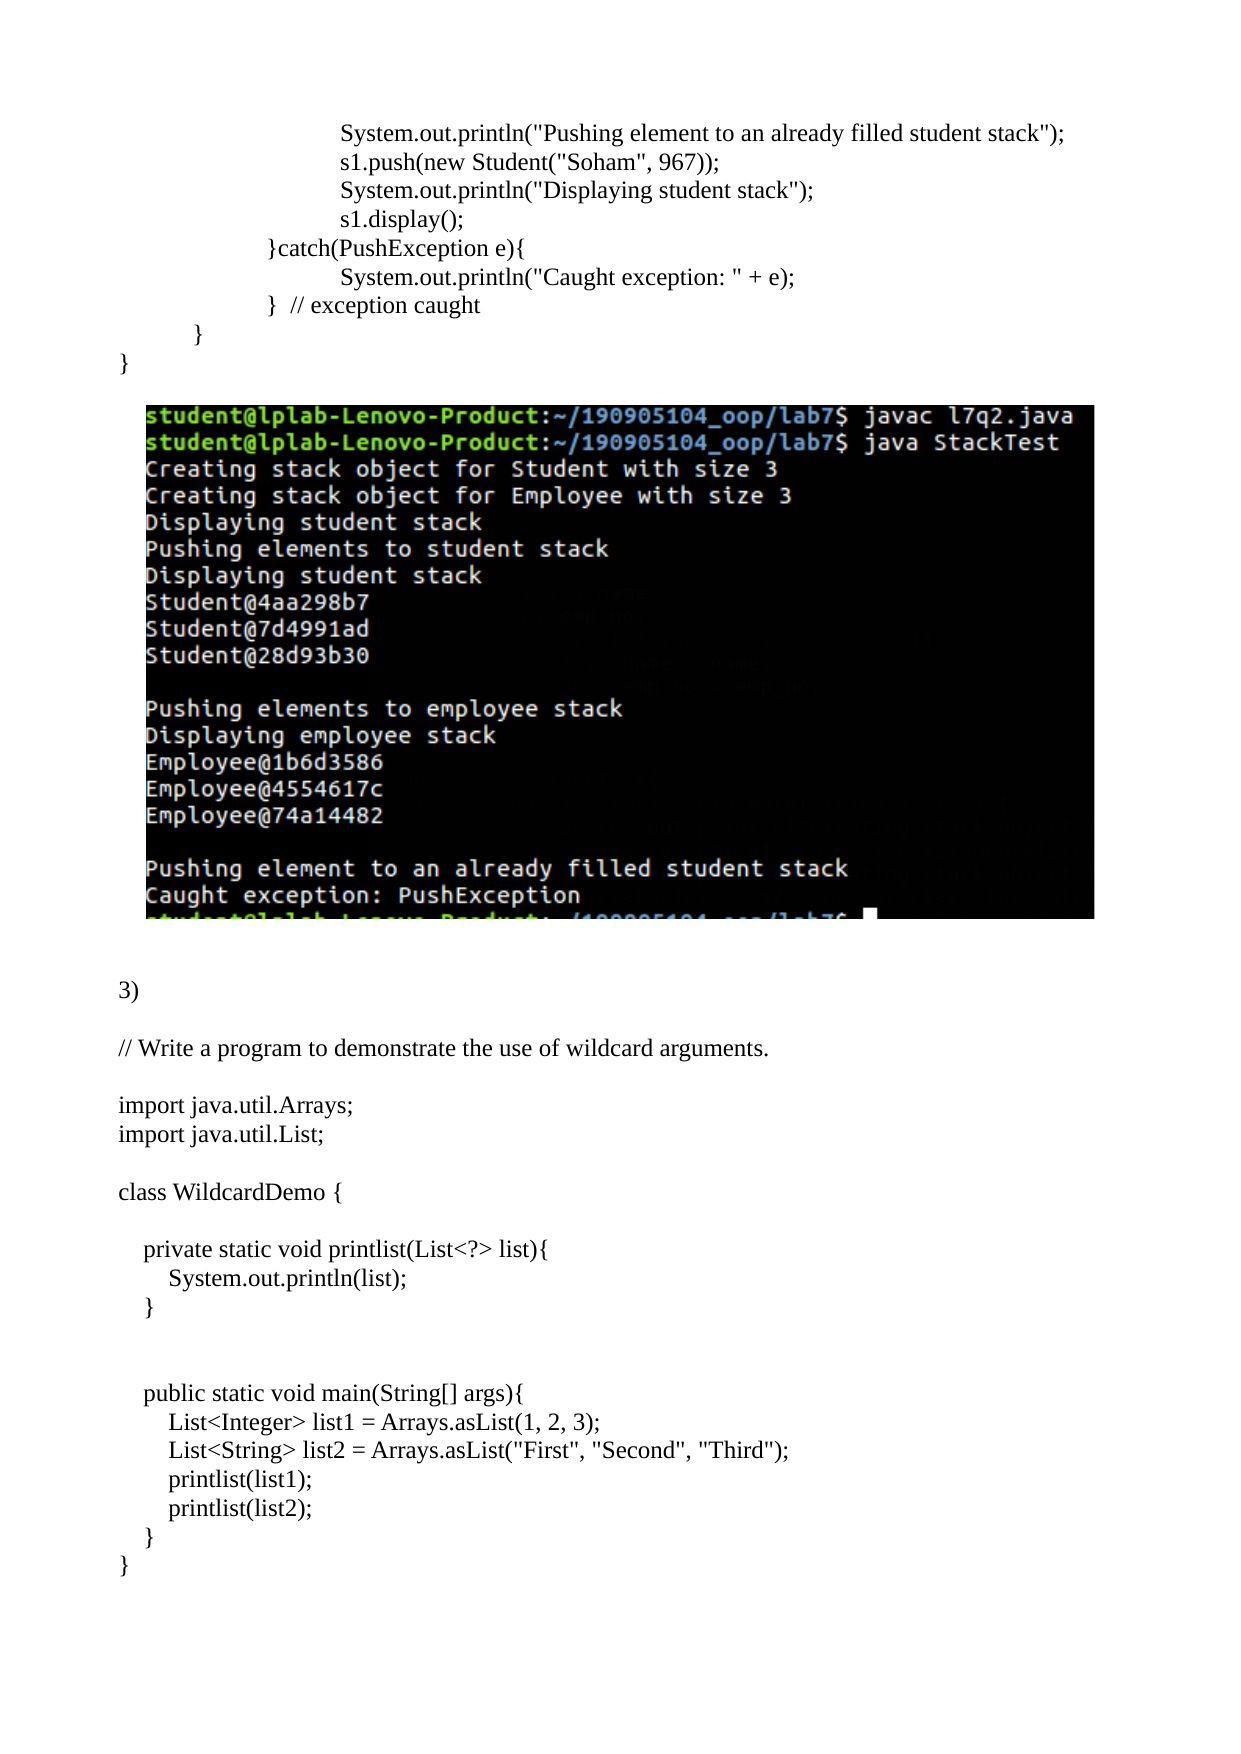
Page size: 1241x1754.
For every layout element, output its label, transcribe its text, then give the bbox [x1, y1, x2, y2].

text printlist(list2); [118, 1493, 1122, 1522]
text } [118, 319, 1122, 348]
text } [118, 1551, 1122, 1579]
text import java.util.Arrays; [118, 1091, 1122, 1119]
text class WildcardDemo { [118, 1177, 1122, 1206]
text printlist(list1); [118, 1464, 1122, 1493]
text List<String> list2 = Arrays.asList("First", "Second", "Third"); [118, 1436, 1122, 1464]
text System.out.println("Caught exception: " + e); [118, 262, 1122, 291]
text private static void printlist(List<?> list){ [118, 1234, 1122, 1263]
text }catch(PushException e){ [118, 233, 1122, 262]
text System.out.println("Displaying student stack"); [118, 176, 1122, 204]
text // Write a program to demonstrate the use of wildcard arguments. [118, 1033, 1122, 1062]
text s1.display(); [118, 204, 1122, 233]
text public static void main(String[] args){ [118, 1378, 1122, 1407]
picture [146, 405, 1095, 919]
text System.out.println("Pushing element to an already filled student stack"); [118, 118, 1122, 147]
text s1.push(new Student("Soham", 967)); [118, 147, 1122, 176]
text } [118, 1292, 1122, 1321]
text } // exception caught [118, 291, 1122, 319]
text } [118, 1522, 1122, 1551]
text 3) [118, 976, 1122, 1004]
text import java.util.List; [118, 1119, 1122, 1148]
text System.out.println(list); [118, 1263, 1122, 1292]
text } [118, 348, 1122, 377]
text List<Integer> list1 = Arrays.asList(1, 2, 3); [118, 1407, 1122, 1436]
